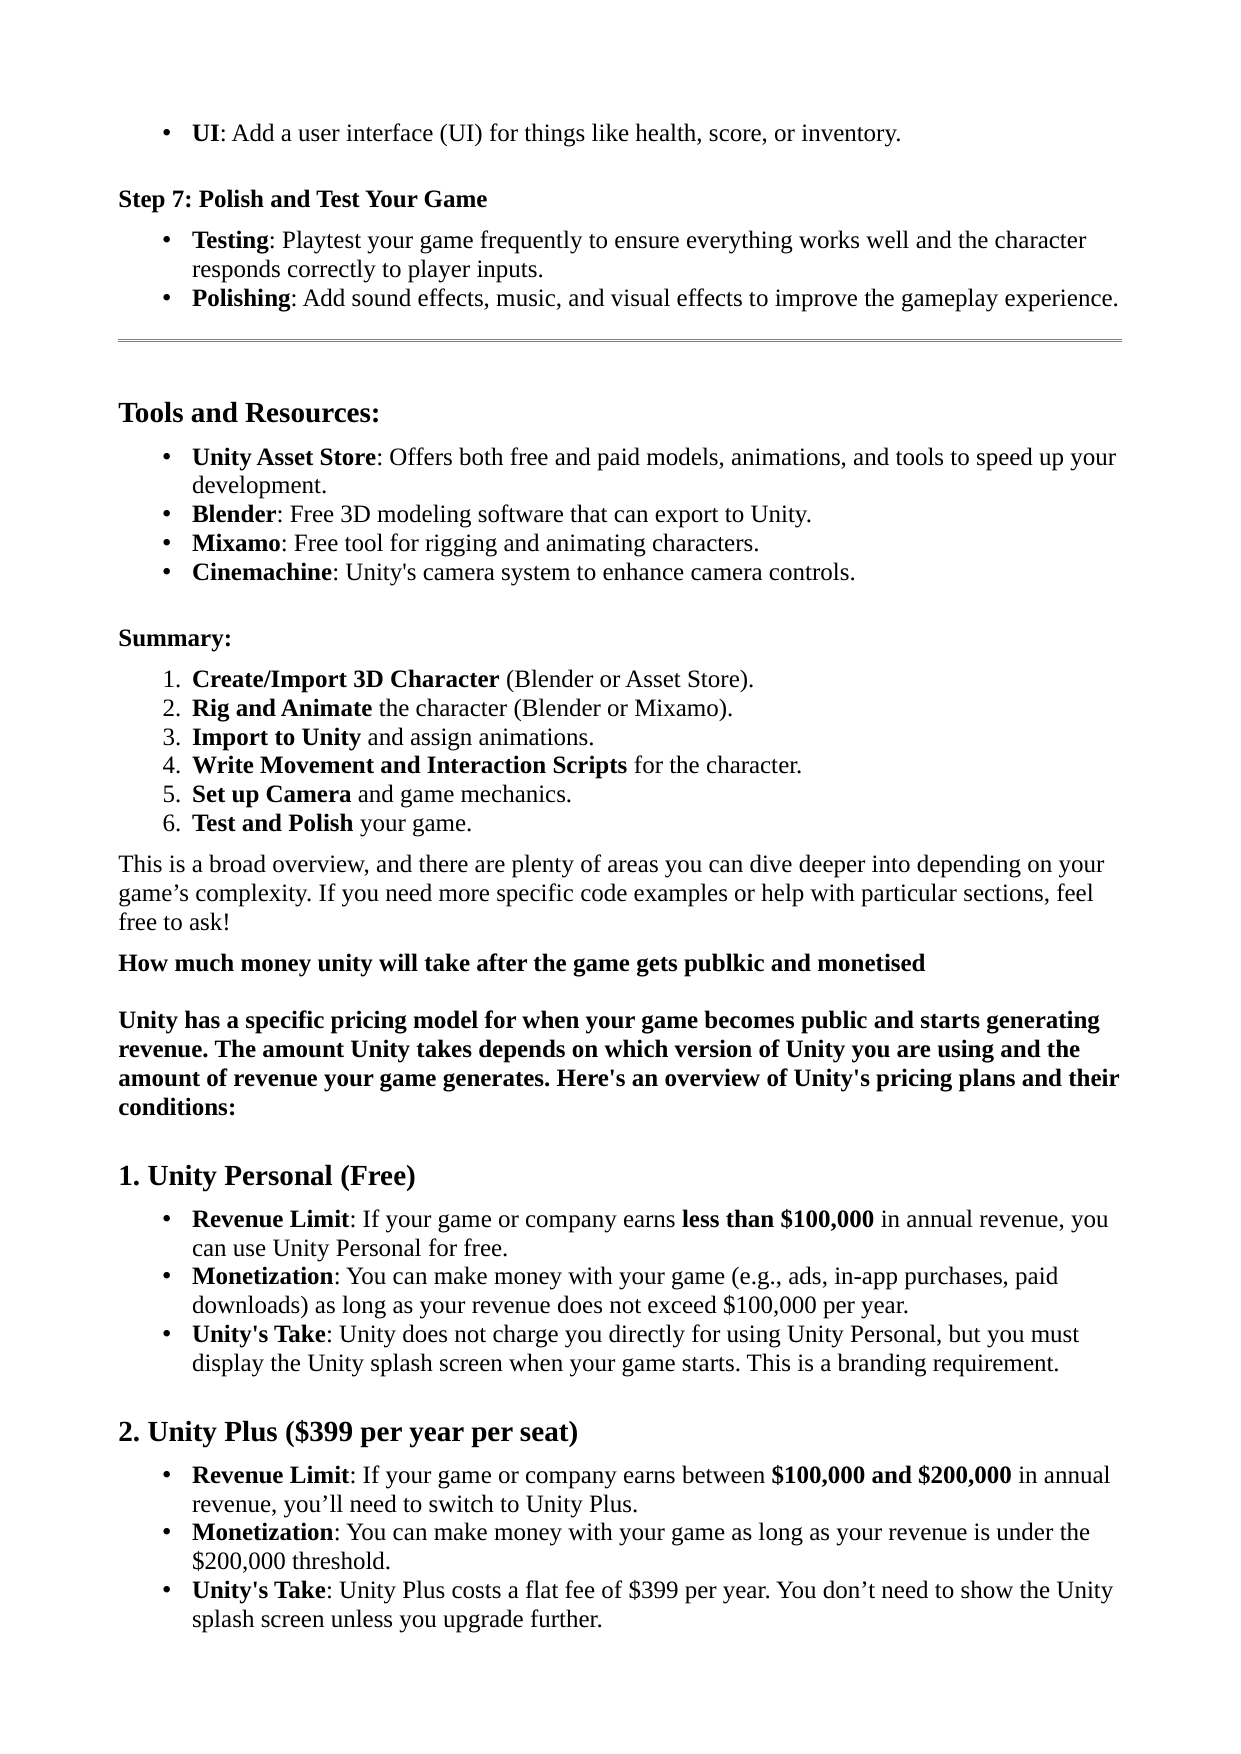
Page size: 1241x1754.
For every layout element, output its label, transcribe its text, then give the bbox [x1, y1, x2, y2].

list Testing: Playtest your game frequently to ensure everything works well and the character responds correctly to player inputs. [162, 226, 1122, 283]
subtitle Summary: [118, 623, 1122, 652]
text This is a broad overview, and there are plenty of areas you can dive deeper into depending on your game’s complexity. If you need more specific code examples or help with particular sections, feel free to ask! [118, 849, 1122, 935]
list Blender: Free 3D modeling software that can export to Unity. [162, 499, 1122, 528]
list Monetization: You can make money with your game as long as your revenue is under the $200,000 threshold. [162, 1517, 1122, 1575]
list Mixamo: Free tool for rigging and animating characters. [162, 528, 1122, 557]
text Unity has a specific pricing model for when your game becomes public and starts generating revenue. The amount Unity takes depends on which version of Unity you are using and the amount of revenue your game generates. Here's an overview of Unity's pricing plans and their conditions: [118, 1005, 1122, 1120]
subtitle Tools and Resources: [118, 396, 1122, 429]
list Unity's Take: Unity does not charge you directly for using Unity Personal, but you must display the Unity splash screen when your game starts. This is a branding requirement. [162, 1319, 1122, 1376]
list Create/Import 3D Character (Blender or Asset Store). [162, 664, 1122, 693]
list Cinemachine: Unity's camera system to enhance camera controls. [162, 557, 1122, 585]
list Unity Asset Store: Offers both free and paid models, animations, and tools to speed up your development. [162, 442, 1122, 499]
list Polishing: Add sound effects, music, and visual effects to improve the gameplay experience. [162, 283, 1122, 312]
list Revenue Limit: If your game or company earns less than $100,000 in annual revenue, you can use Unity Personal for free. [162, 1204, 1122, 1261]
list Test and Polish your game. [162, 808, 1122, 837]
subtitle 2. Unity Plus ($399 per year per seat) [118, 1414, 1122, 1447]
list Import to Unity and assign animations. [162, 722, 1122, 750]
list Set up Camera and game mechanics. [162, 779, 1122, 808]
list Unity's Take: Unity Plus costs a flat fee of $399 per year. You don’t need to show the Unity splash screen unless you upgrade further. [162, 1575, 1122, 1632]
list Write Movement and Interaction Scripts for the character. [162, 750, 1122, 779]
text How much money unity will take after the game gets publkic and monetised [118, 948, 1122, 977]
list UI: Add a user interface (UI) for things like health, score, or inventory. [162, 118, 1122, 147]
subtitle 1. Unity Personal (Free) [118, 1158, 1122, 1191]
subtitle Step 7: Polish and Test Your Game [118, 184, 1122, 213]
list Monetization: You can make money with your game (e.g., ads, in-app purchases, paid downloads) as long as your revenue does not exceed $100,000 per year. [162, 1261, 1122, 1319]
list Revenue Limit: If your game or company earns between $100,000 and $200,000 in annual revenue, you’ll need to switch to Unity Plus. [162, 1460, 1122, 1517]
list Rig and Animate the character (Blender or Mixamo). [162, 693, 1122, 722]
